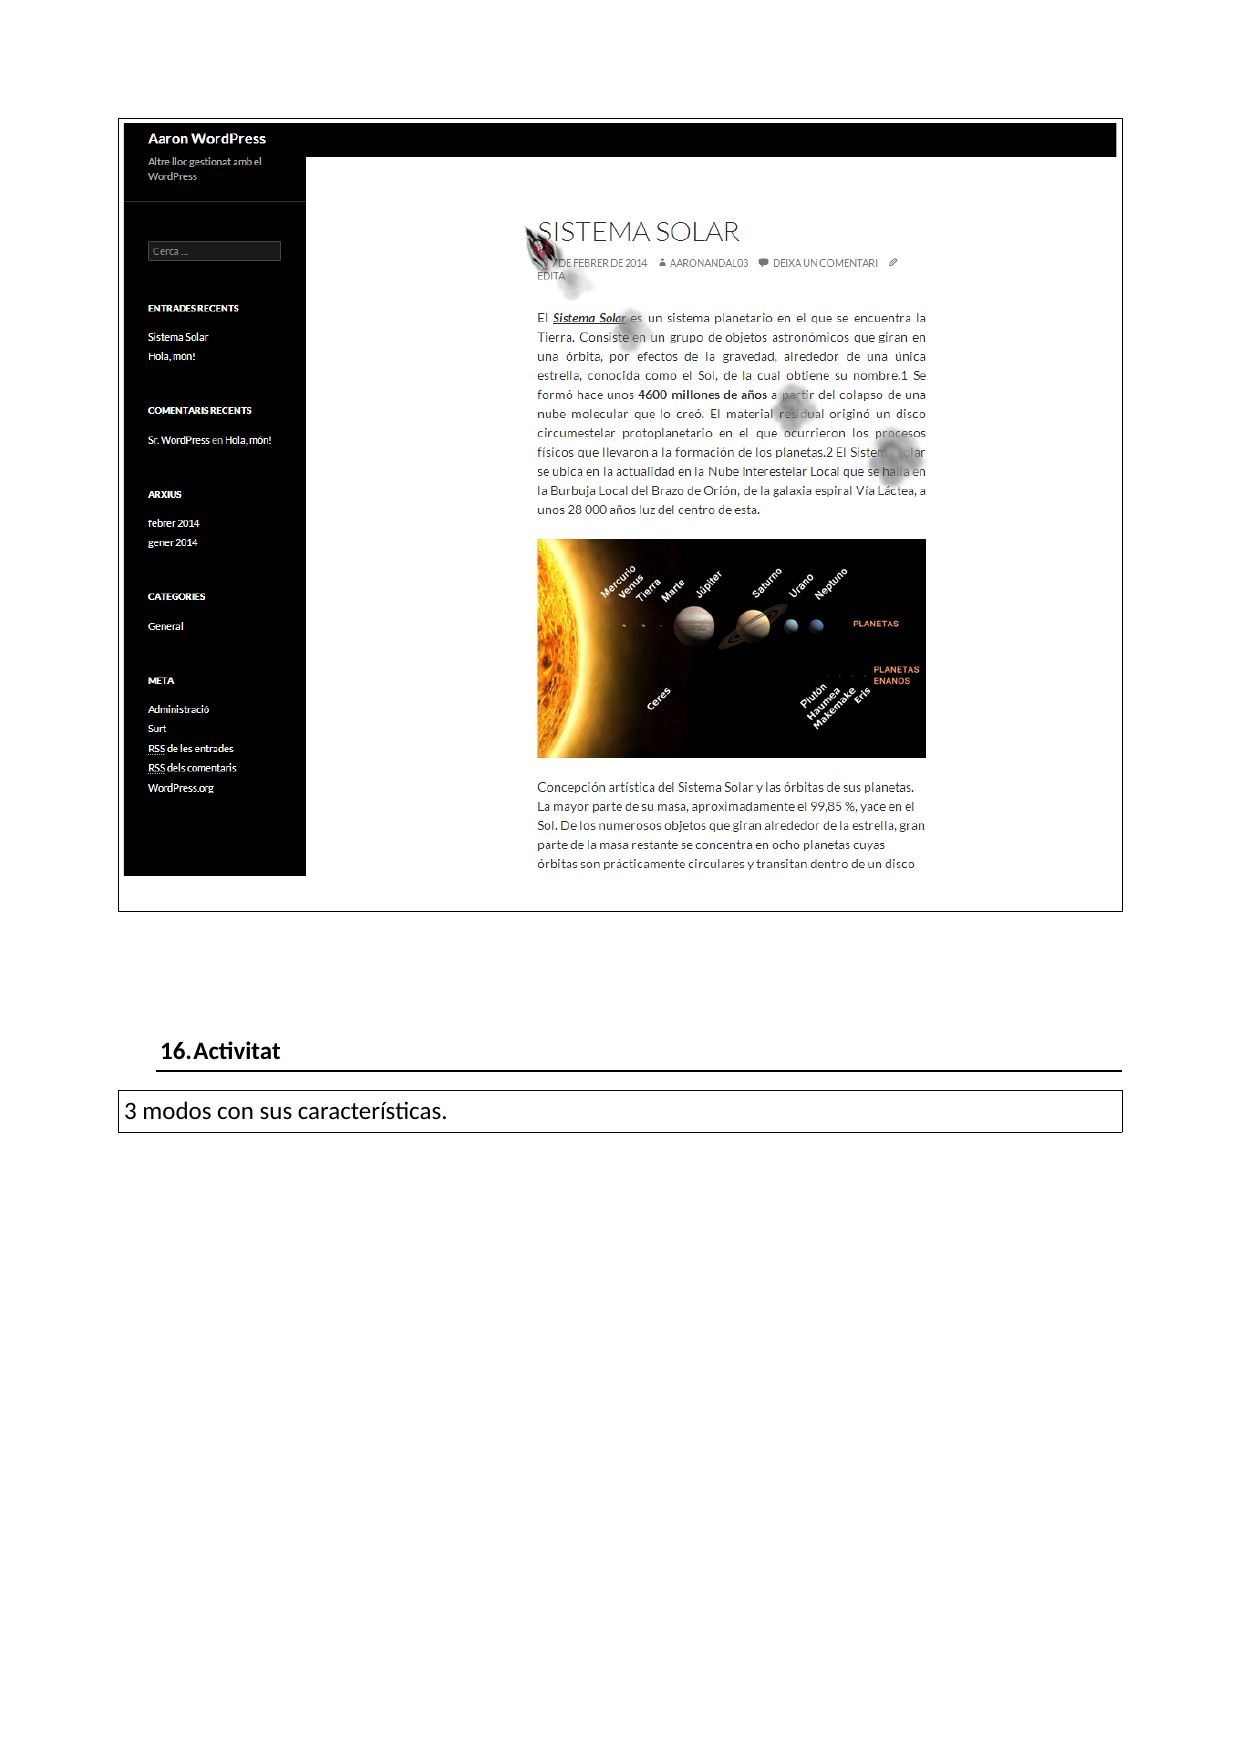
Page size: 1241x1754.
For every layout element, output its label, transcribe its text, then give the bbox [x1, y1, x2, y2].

list Activitat [156, 1031, 1122, 1070]
picture [123, 123, 1117, 876]
table_header 3 modos con sus características. [119, 1091, 1122, 1132]
table_header [119, 119, 1122, 911]
